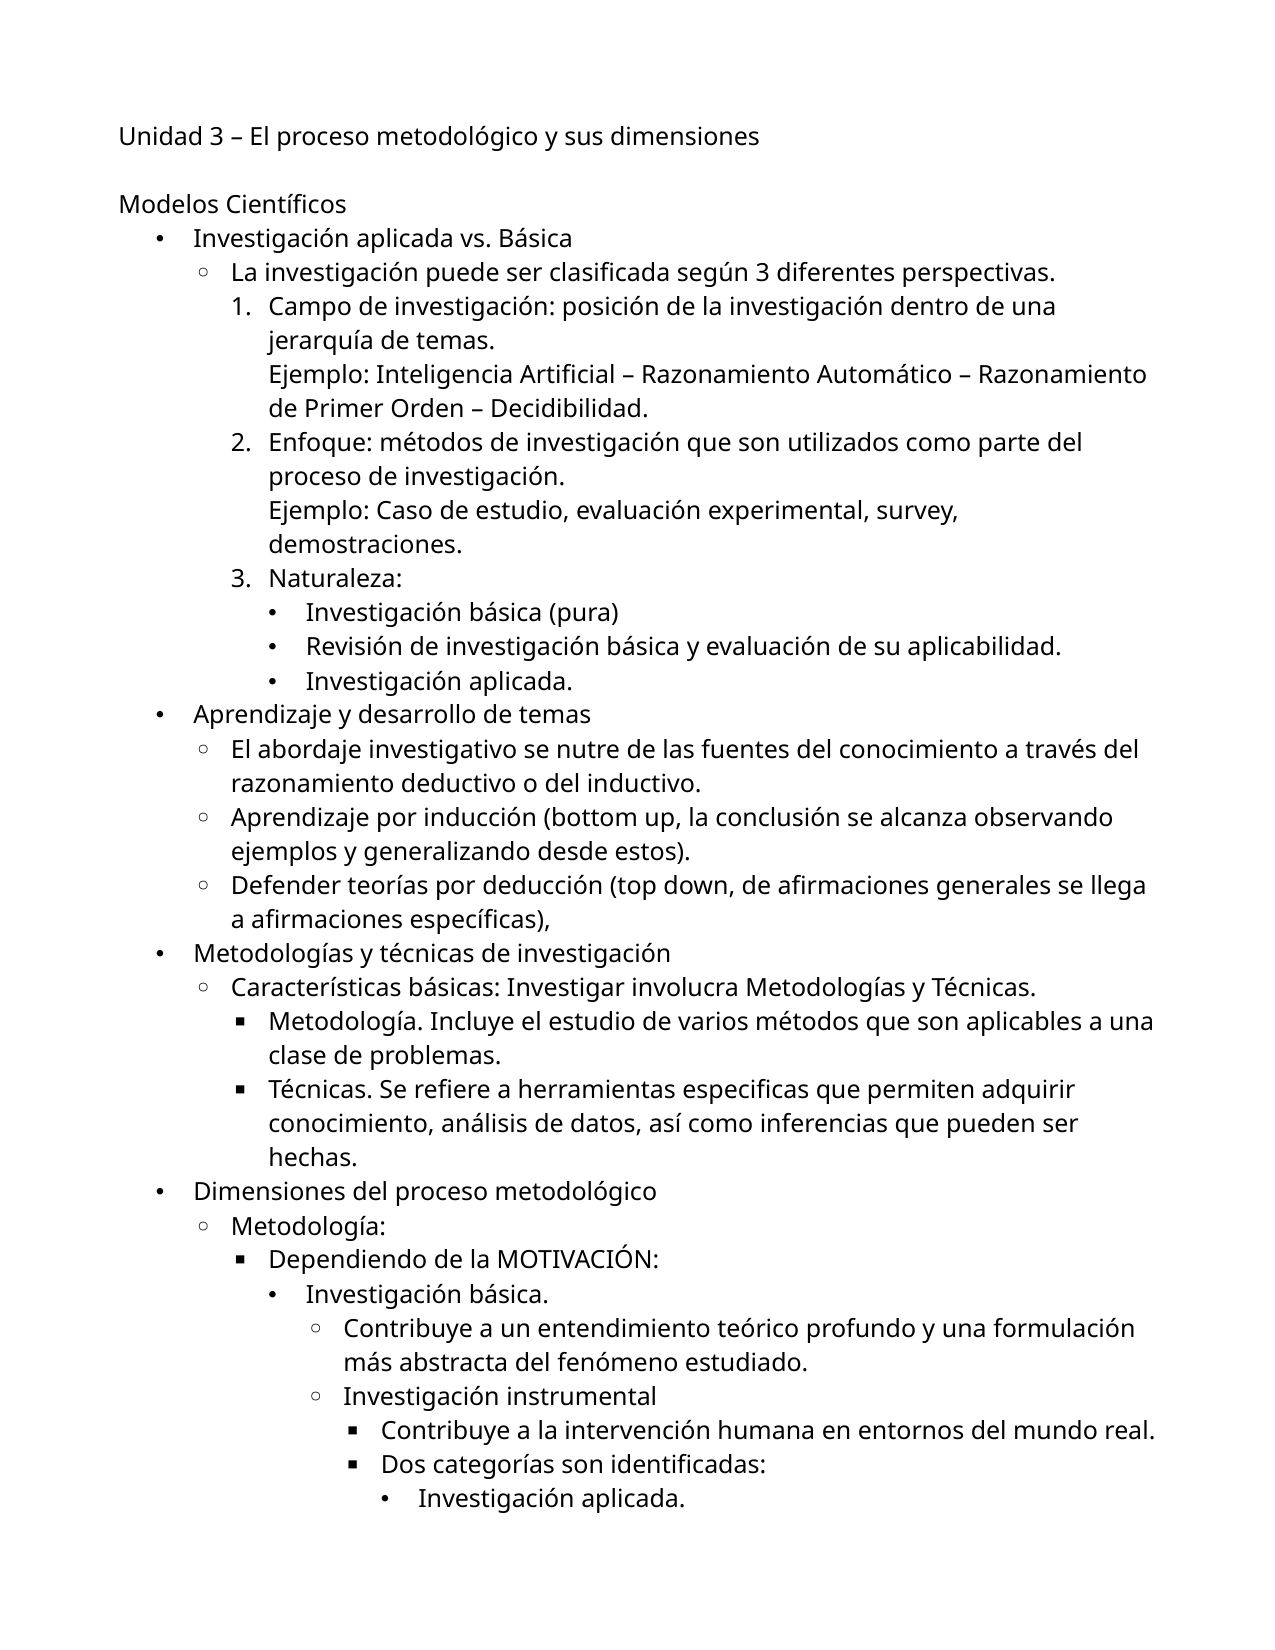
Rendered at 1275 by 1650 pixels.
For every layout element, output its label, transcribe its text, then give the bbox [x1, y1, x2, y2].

list Investigación básica. [268, 1276, 1157, 1310]
list Investigación aplicada vs. Básica [156, 220, 1157, 254]
list Ejemplo: Inteligencia Artificial – Razonamiento Automático – Razonamiento de Primer Orden – Decidibilidad. [231, 357, 1157, 425]
list Investigación instrumental [306, 1378, 1157, 1412]
list Dependiendo de la MOTIVACIÓN: [231, 1242, 1157, 1276]
text Unidad 3 – El proceso metodológico y sus dimensiones [118, 118, 1157, 152]
list Campo de investigación: posición de la investigación dentro de una jerarquía de temas. [231, 288, 1157, 357]
list Técnicas. Se refiere a herramientas especificas que permiten adquirir conocimiento, análisis de datos, así como inferencias que pueden ser hechas. [231, 1072, 1157, 1174]
list Metodología. Incluye el estudio de varios métodos que son aplicables a una clase de problemas. [231, 1004, 1157, 1072]
list Características básicas: Investigar involucra Metodologías y Técnicas. [193, 970, 1157, 1004]
list El abordaje investigativo se nutre de las fuentes del conocimiento a través del razonamiento deductivo o del inductivo. [193, 731, 1157, 799]
list Investigación básica (pura) [268, 595, 1157, 629]
list Ejemplo: Caso de estudio, evaluación experimental, survey, demostraciones. [231, 493, 1157, 561]
list Investigación aplicada. [381, 1481, 1157, 1515]
text Modelos Científicos [118, 186, 1157, 220]
list Aprendizaje y desarrollo de temas [156, 697, 1157, 731]
list Metodología: [193, 1208, 1157, 1242]
list Enfoque: métodos de investigación que son utilizados como parte del proceso de investigación. [231, 425, 1157, 493]
list Investigación aplicada. [268, 663, 1157, 697]
list Dimensiones del proceso metodológico [156, 1174, 1157, 1208]
list Naturaleza: [231, 561, 1157, 595]
list La investigación puede ser clasificada según 3 diferentes perspectivas. [193, 254, 1157, 288]
list Metodologías y técnicas de investigación [156, 936, 1157, 970]
list Aprendizaje por inducción (bottom up, la conclusión se alcanza observando ejemplos y generalizando desde estos). [193, 799, 1157, 867]
list Contribuye a un entendimiento teórico profundo y una formulación más abstracta del fenómeno estudiado. [306, 1310, 1157, 1378]
list Dos categorías son identificadas: [343, 1447, 1157, 1481]
list Defender teorías por deducción (top down, de afirmaciones generales se llega a afirmaciones específicas), [193, 867, 1157, 936]
list Contribuye a la intervención humana en entornos del mundo real. [343, 1412, 1157, 1447]
list Revisión de investigación básica y evaluación de su aplicabilidad. [268, 629, 1157, 663]
